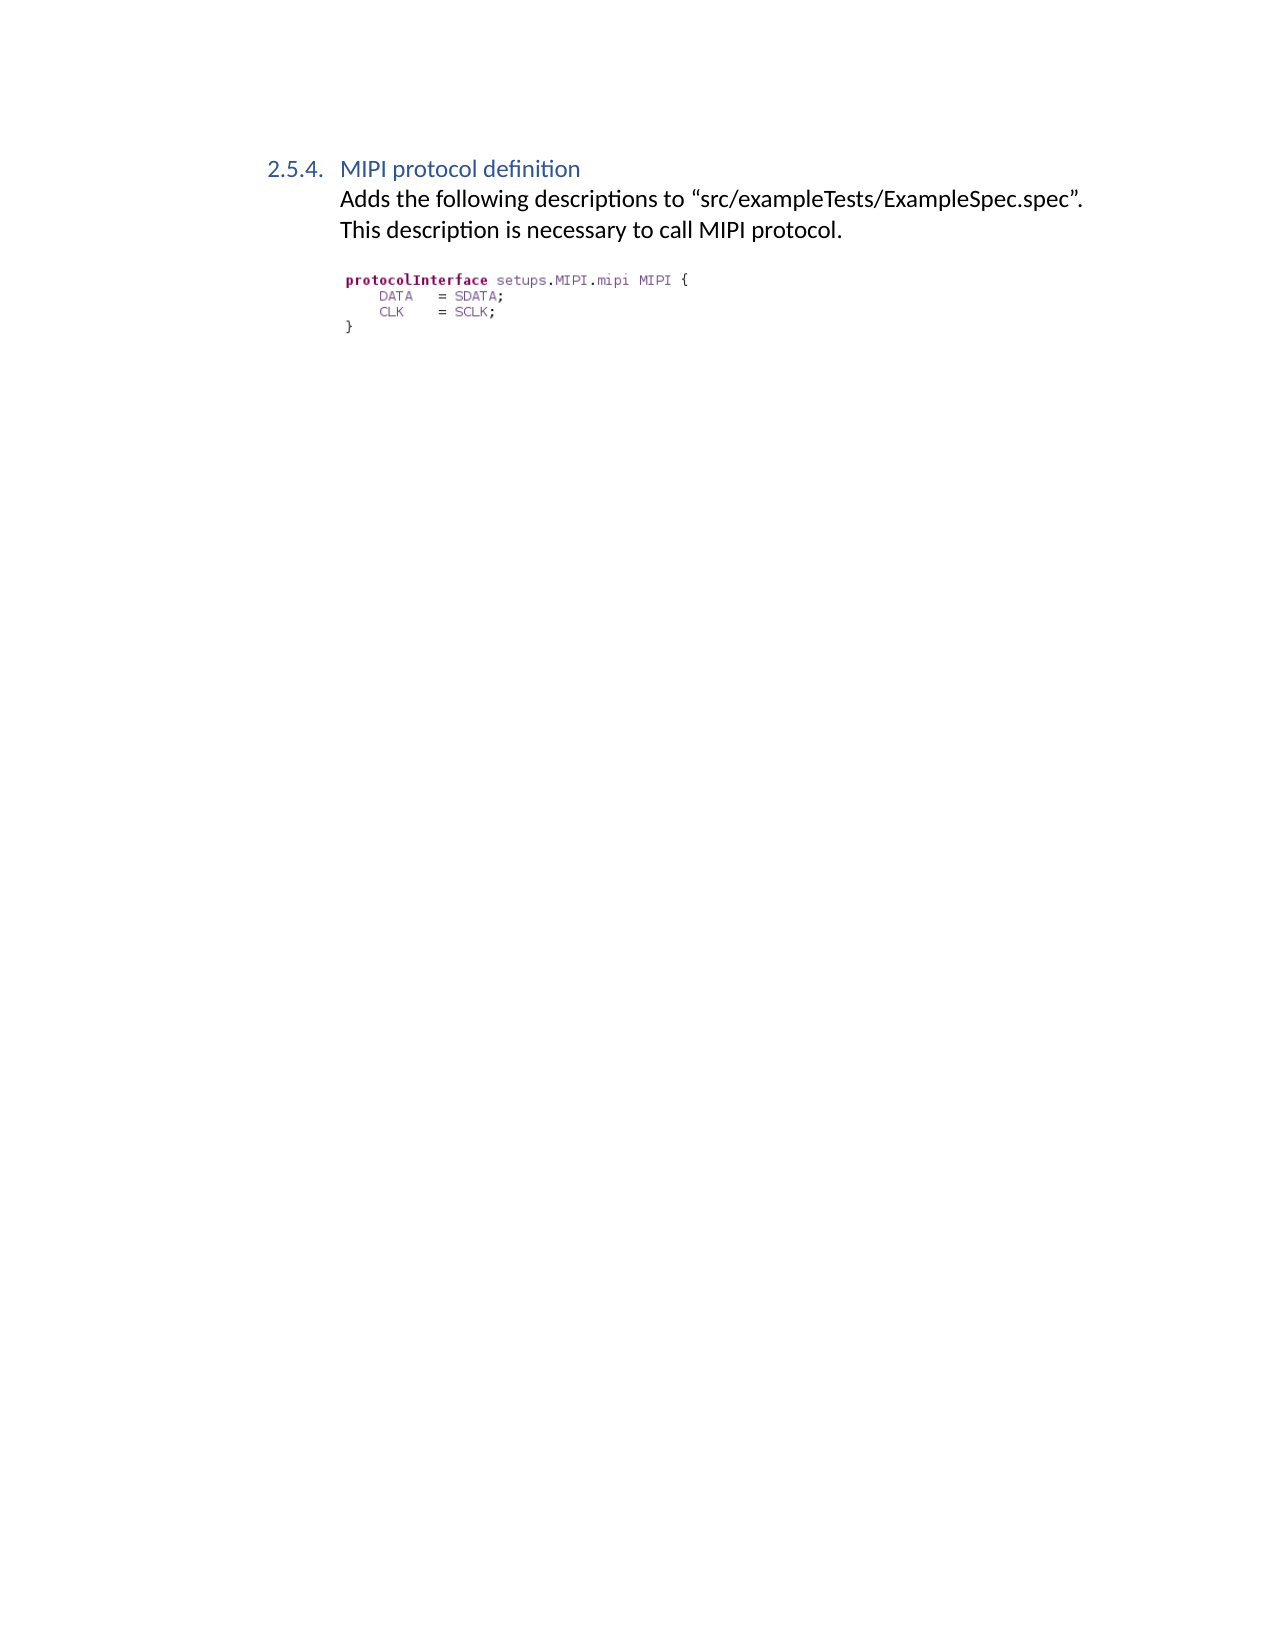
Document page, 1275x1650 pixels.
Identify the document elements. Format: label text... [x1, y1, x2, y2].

text This description is necessary to call MIPI protocol. [266, 214, 1157, 244]
picture [333, 267, 727, 351]
text Adds the following descriptions to “src/exampleTests/ExampleSpec.spec”. [266, 183, 1157, 214]
subtitle 2.5.4. MIPI protocol definition [193, 153, 1157, 183]
